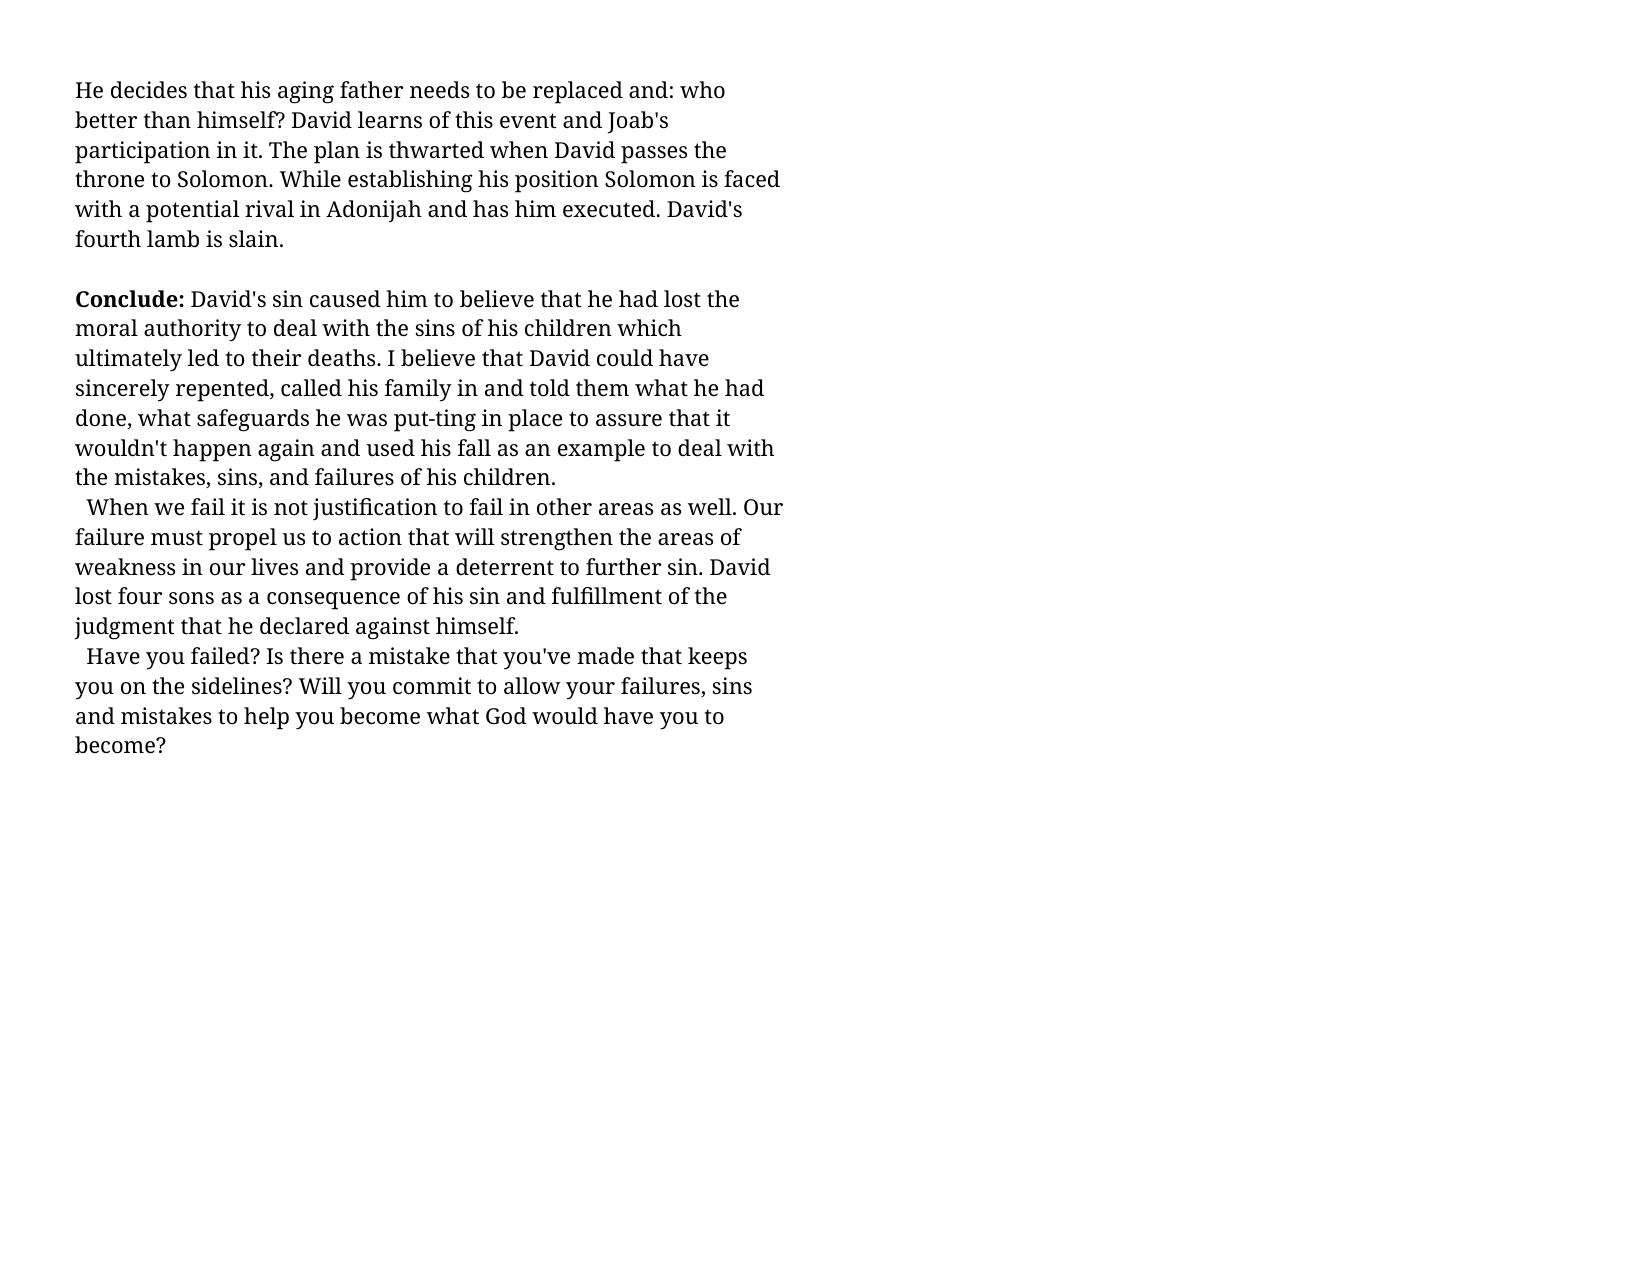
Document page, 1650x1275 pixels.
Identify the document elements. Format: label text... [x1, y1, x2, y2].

text Have you failed? Is there a mistake that you've made that keeps you on the sidelines? Will you commit to allow your failures, sins and mistakes to help you become what God would have you to become? [75, 641, 787, 760]
text When we fail it is not justification to fail in other areas as well. Our failure must propel us to action that will strengthen the areas of weakness in our lives and provide a deterrent to further sin. David lost four sons as a consequence of his sin and fulfillment of the judgment that he declared against himself. [75, 492, 787, 641]
text He decides that his aging father needs to be replaced and: who better than himself? David learns of this event and Joab's participation in it. The plan is thwarted when David passes the throne to Solomon. While establishing his position Solomon is faced with a potential rival in Adonijah and has him executed. David's fourth lamb is slain. [75, 75, 787, 254]
text Conclude: David's sin caused him to believe that he had lost the moral authority to deal with the sins of his children which ultimately led to their deaths. I believe that David could have sincerely repented, called his family in and told them what he had done, what safeguards he was put-ting in place to assure that it wouldn't happen again and used his fall as an example to deal with the mistakes, sins, and failures of his children. [75, 283, 787, 492]
